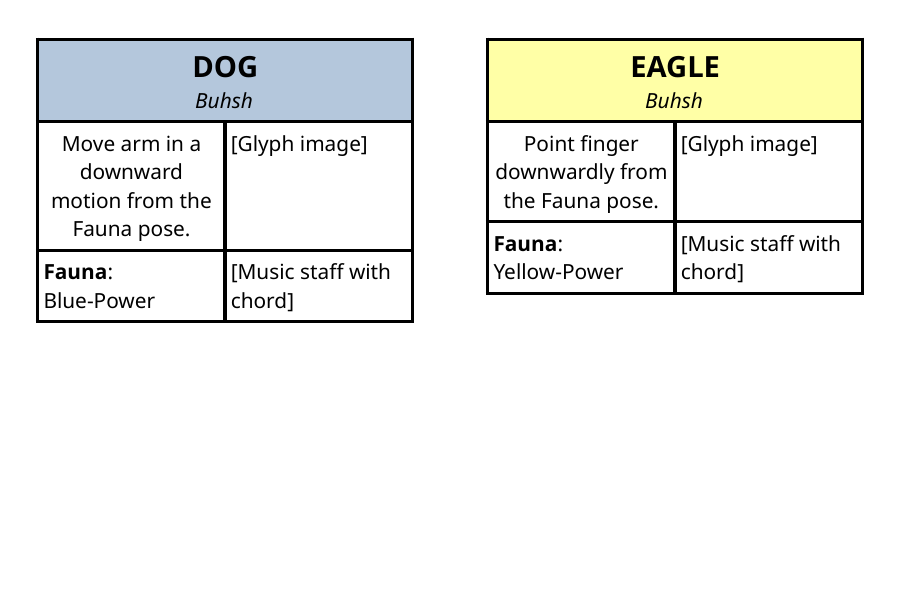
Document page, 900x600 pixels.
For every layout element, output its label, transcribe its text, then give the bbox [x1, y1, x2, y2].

table_header DOG Buhsh [39, 41, 411, 120]
table_cell [Music staff with chord] [677, 223, 861, 292]
table_cell [Glyph image] [677, 123, 861, 220]
table_cell [Glyph image] [227, 123, 411, 248]
table_cell Point finger downwardly from the Fauna pose. [489, 123, 673, 220]
table_cell Fauna: Yellow-Power [489, 223, 673, 292]
table_cell [Music staff with chord] [227, 252, 411, 320]
table_header EAGLE Buhsh [489, 41, 861, 120]
table_cell Fauna: Blue-Power [39, 252, 223, 320]
table_cell Move arm in a downward motion from the Fauna pose. [39, 123, 223, 248]
